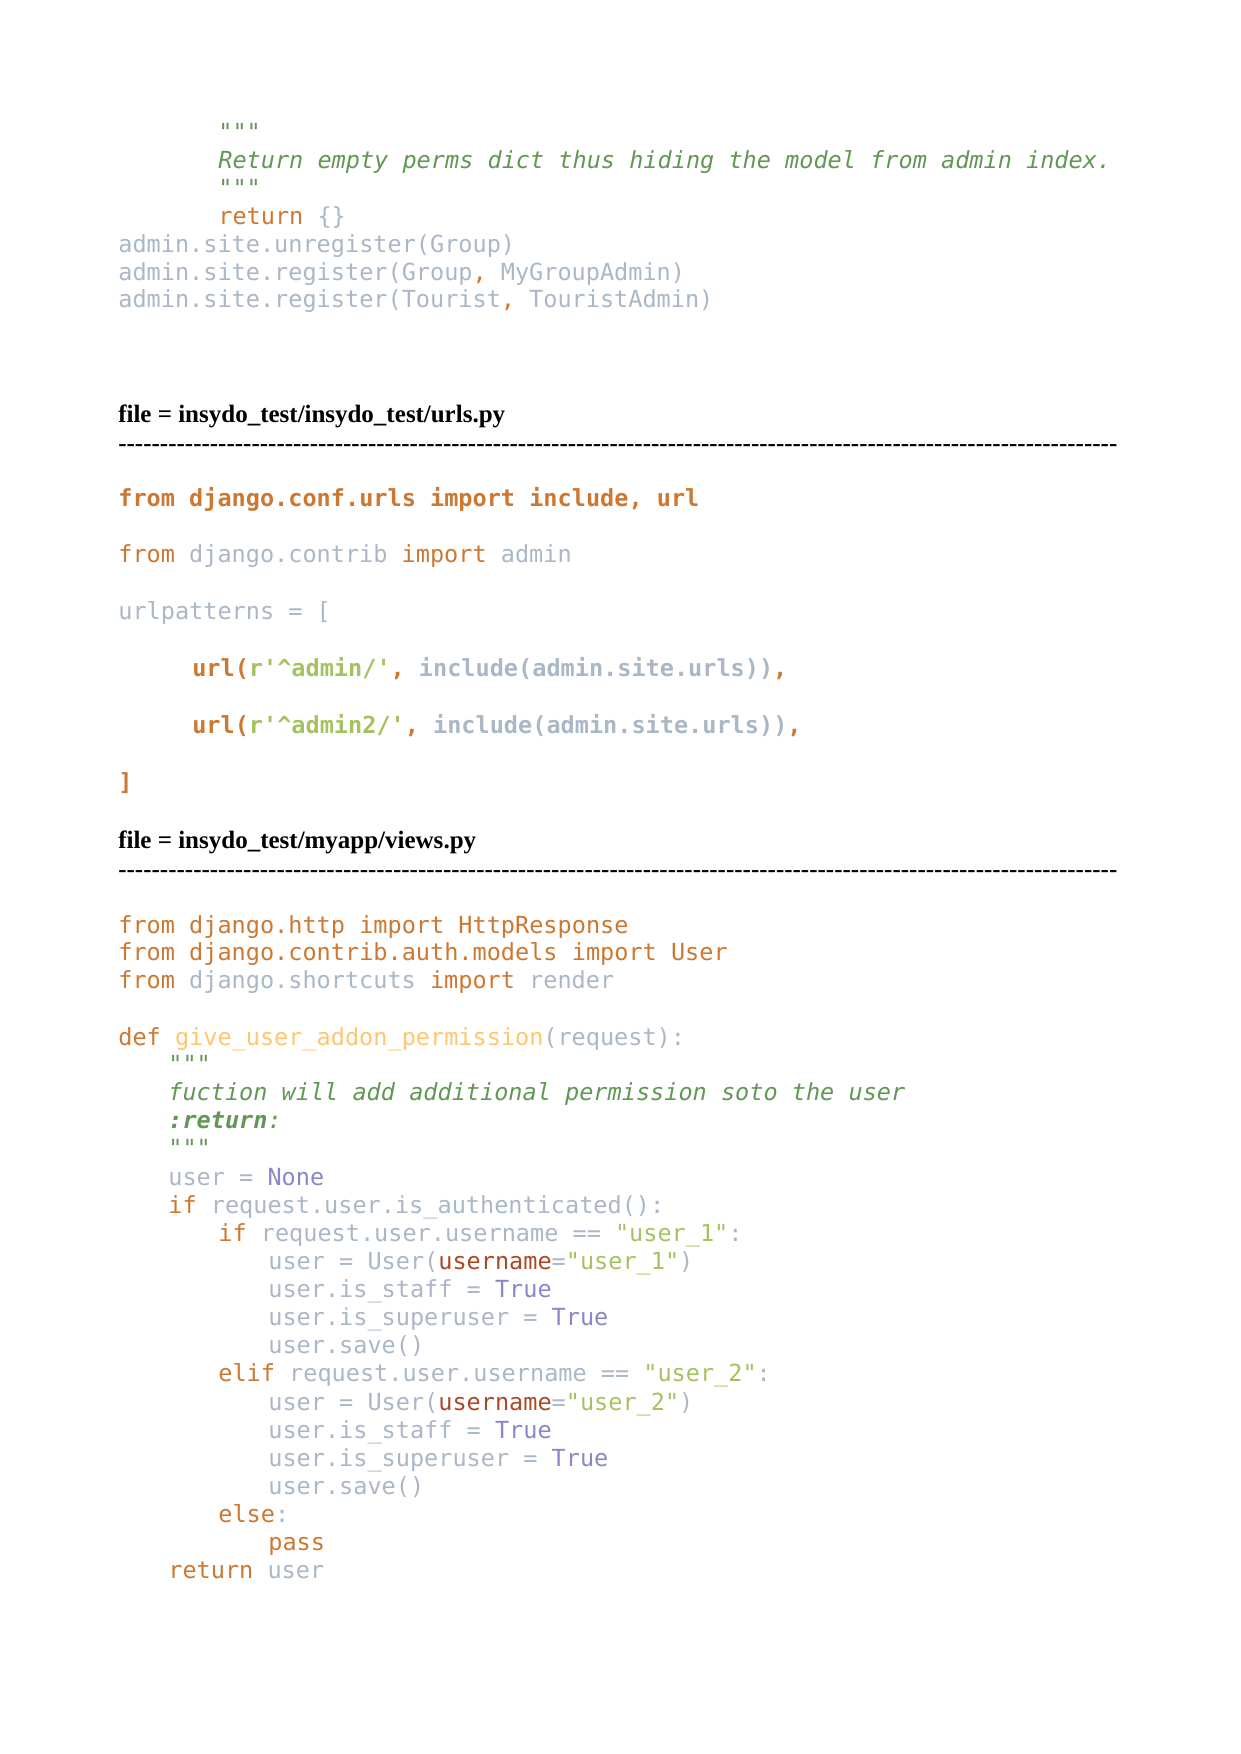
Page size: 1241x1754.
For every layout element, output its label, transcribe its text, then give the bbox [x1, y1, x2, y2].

text if request.user.is_authenticated(): [118, 1191, 1122, 1219]
text from django.contrib.auth.models import User [118, 939, 1122, 966]
text from django.contrib import admin [118, 541, 1122, 568]
text user.is_superuser = True [118, 1444, 1122, 1472]
text from django.http import HttpResponse [118, 912, 1122, 939]
text ------------------------------------------------------------------------------------------------------------------------ [118, 854, 1122, 883]
text Return empty perms dict thus hiding the model from admin index. [118, 146, 1122, 174]
text if request.user.username == "user_1": [118, 1219, 1122, 1247]
text user.is_superuser = True [118, 1304, 1122, 1332]
text """ [118, 118, 1122, 146]
text user = User(username="user_2") [118, 1388, 1122, 1416]
text urlpatterns = [ [118, 598, 1122, 625]
text return user [118, 1557, 1122, 1585]
text user.save() [118, 1332, 1122, 1360]
text ------------------------------------------------------------------------------------------------------------------------ [118, 428, 1122, 457]
text admin.site.unregister(Group) [118, 231, 1122, 258]
text elif request.user.username == "user_2": [118, 1360, 1122, 1388]
text pass [118, 1529, 1122, 1557]
text from django.conf.urls import include, url [118, 484, 1122, 511]
text fuction will add additional permission soto the user [118, 1079, 1122, 1107]
text admin.site.register(Group, MyGroupAdmin) [118, 258, 1122, 285]
text ] [118, 768, 1122, 796]
text user.is_staff = True [118, 1416, 1122, 1444]
text """ [118, 1135, 1122, 1163]
text from django.shortcuts import render [118, 966, 1122, 994]
text url(r'^admin/', include(admin.site.urls)), [118, 655, 1122, 682]
text file = insydo_test/insydo_test/urls.py [118, 399, 1122, 428]
text user.save() [118, 1472, 1122, 1501]
text admin.site.register(Tourist, TouristAdmin) [118, 285, 1122, 313]
text user = User(username="user_1") [118, 1247, 1122, 1276]
text """ [118, 1051, 1122, 1079]
text :return: [118, 1107, 1122, 1135]
text file = insydo_test/myapp/views.py [118, 825, 1122, 854]
text """ [118, 174, 1122, 202]
text user.is_staff = True [118, 1276, 1122, 1304]
text url(r'^admin2/', include(admin.site.urls)), [118, 712, 1122, 739]
text user = None [118, 1163, 1122, 1191]
text return {} [118, 202, 1122, 231]
text else: [118, 1501, 1122, 1529]
text def give_user_addon_permission(request): [118, 1023, 1122, 1051]
